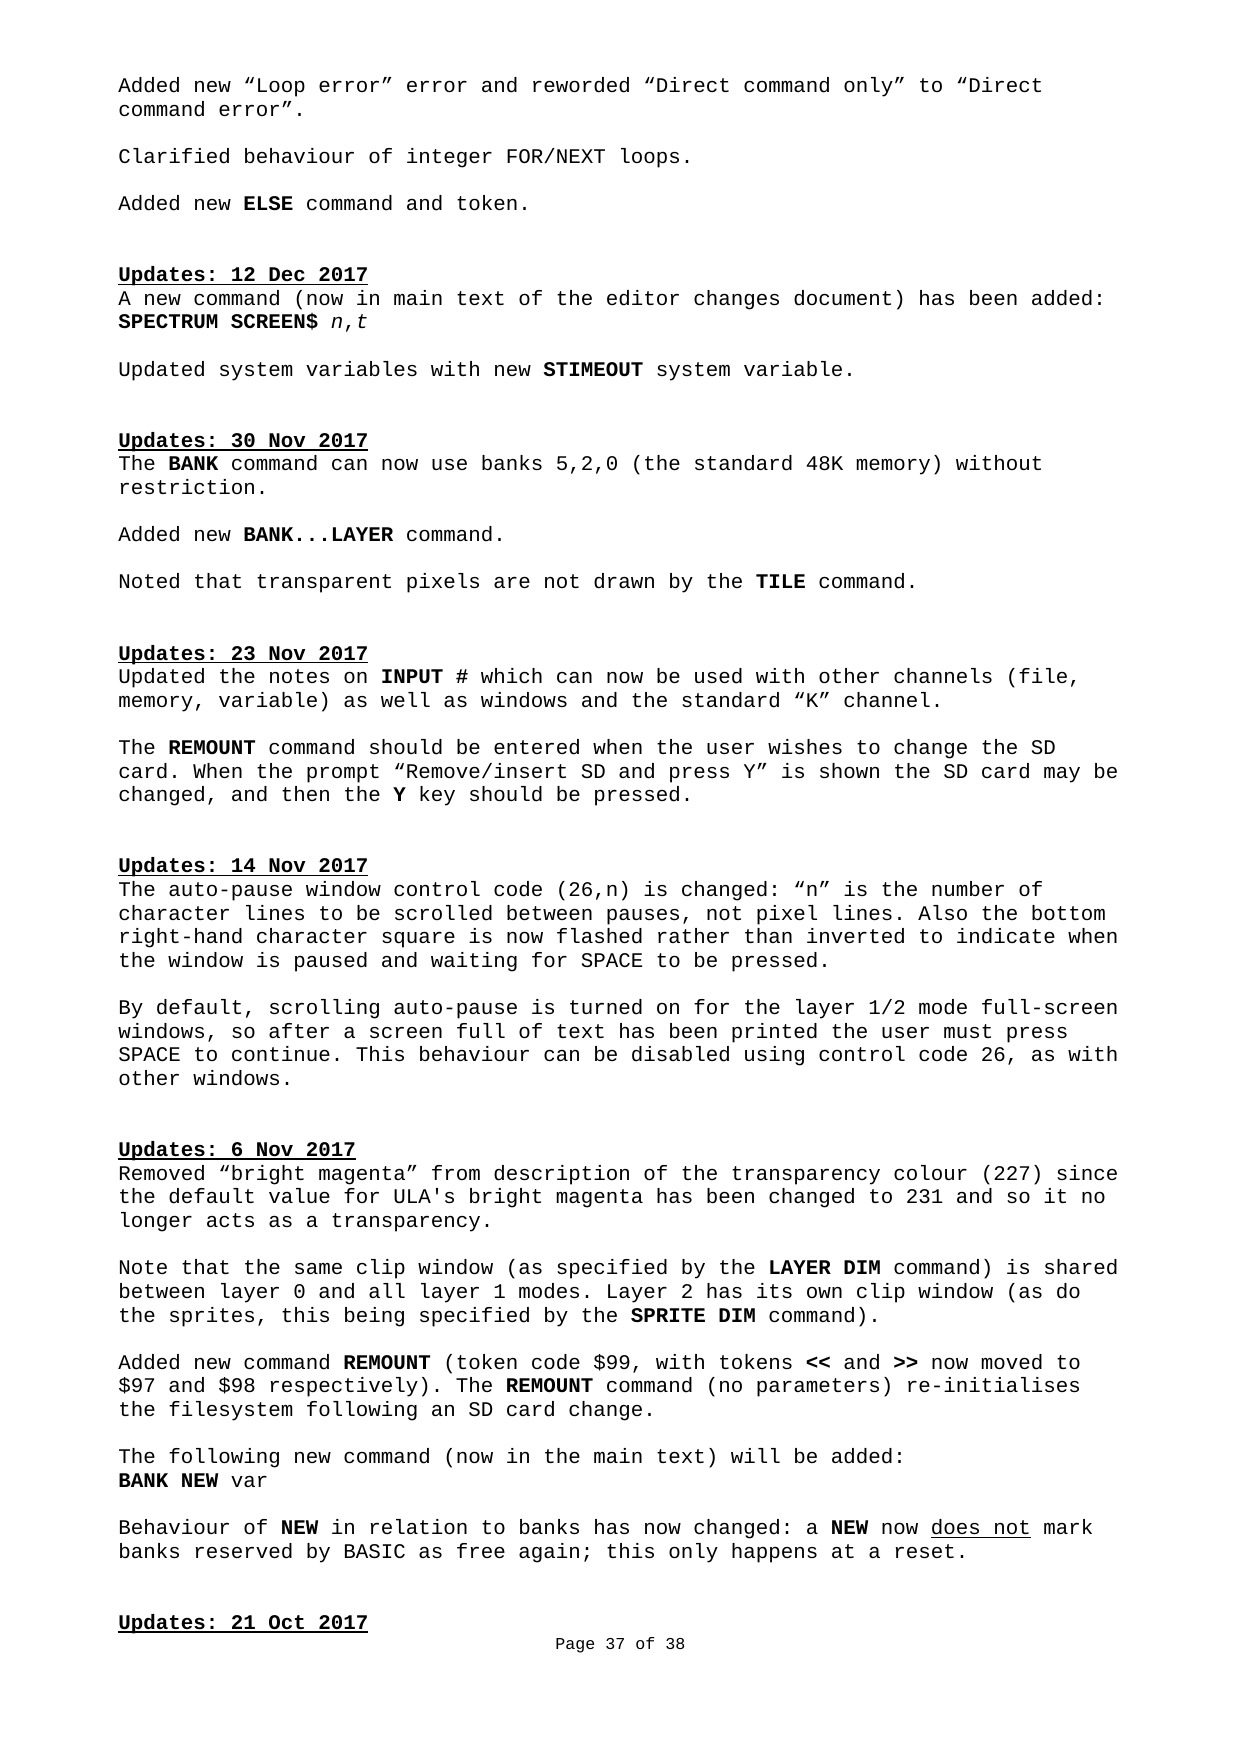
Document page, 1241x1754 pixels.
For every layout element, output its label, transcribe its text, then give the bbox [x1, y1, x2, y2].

text Updates: 12 Dec 2017 [118, 264, 1122, 288]
text Behaviour of NEW in relation to banks has now changed: a NEW now does not mark banks reserved by BASIC as free again; this only happens at a reset. [118, 1517, 1122, 1565]
text The following new command (now in the main text) will be added: [118, 1446, 1122, 1470]
text BANK NEW var [118, 1470, 1122, 1494]
text The REMOUNT command should be entered when the user wishes to change the SD card. When the prompt “Remove/insert SD and press Y” is shown the SD card may be changed, and then the Y key should be pressed. [118, 737, 1122, 808]
text Updates: 23 Nov 2017 [118, 642, 1122, 666]
text The BANK command can now use banks 5,2,0 (the standard 48K memory) without restriction. [118, 453, 1122, 501]
text Added new ELSE command and token. [118, 193, 1122, 217]
text Updates: 21 Oct 2017 [118, 1612, 1122, 1636]
text Updates: 6 Nov 2017 [118, 1139, 1122, 1163]
text Added new BANK...LAYER command. [118, 524, 1122, 548]
text A new command (now in main text of the editor changes document) has been added: [118, 288, 1122, 311]
text Updated the notes on INPUT # which can now be used with other channels (file, memory, variable) as well as windows and the standard “K” channel. [118, 666, 1122, 713]
text Added new “Loop error” error and reworded “Direct command only” to “Direct command error”. [118, 75, 1122, 122]
text Note that the same clip window (as specified by the LAYER DIM command) is shared between layer 0 and all layer 1 modes. Layer 2 has its own clip window (as do the sprites, this being specified by the SPRITE DIM command). [118, 1257, 1122, 1328]
text Updates: 14 Nov 2017 [118, 855, 1122, 879]
text Added new command REMOUNT (token code $99, with tokens << and >> now moved to $97 and $98 respectively). The REMOUNT command (no parameters) re-initialises the filesystem following an SD card change. [118, 1352, 1122, 1423]
text SPECTRUM SCREEN$ n,t [118, 311, 1122, 335]
text Clarified behaviour of integer FOR/NEXT loops. [118, 146, 1122, 169]
text Noted that transparent pixels are not drawn by the TILE command. [118, 572, 1122, 595]
text Updated system variables with new STIMEOUT system variable. [118, 359, 1122, 382]
text Removed “bright magenta” from description of the transparency colour (227) since the default value for ULA's bright magenta has been changed to 231 and so it no longer acts as a transparency. [118, 1163, 1122, 1234]
text The auto-pause window control code (26,n) is changed: “n” is the number of character lines to be scrolled between pauses, not pixel lines. Also the bottom right-hand character square is now flashed rather than inverted to indicate when the window is paused and waiting for SPACE to be pressed. [118, 879, 1122, 973]
text By default, scrolling auto-pause is turned on for the layer 1/2 mode full-screen windows, so after a screen full of text has been printed the user must press SPACE to continue. This behaviour can be disabled using control code 26, as with other windows. [118, 997, 1122, 1092]
text Updates: 30 Nov 2017 [118, 430, 1122, 453]
